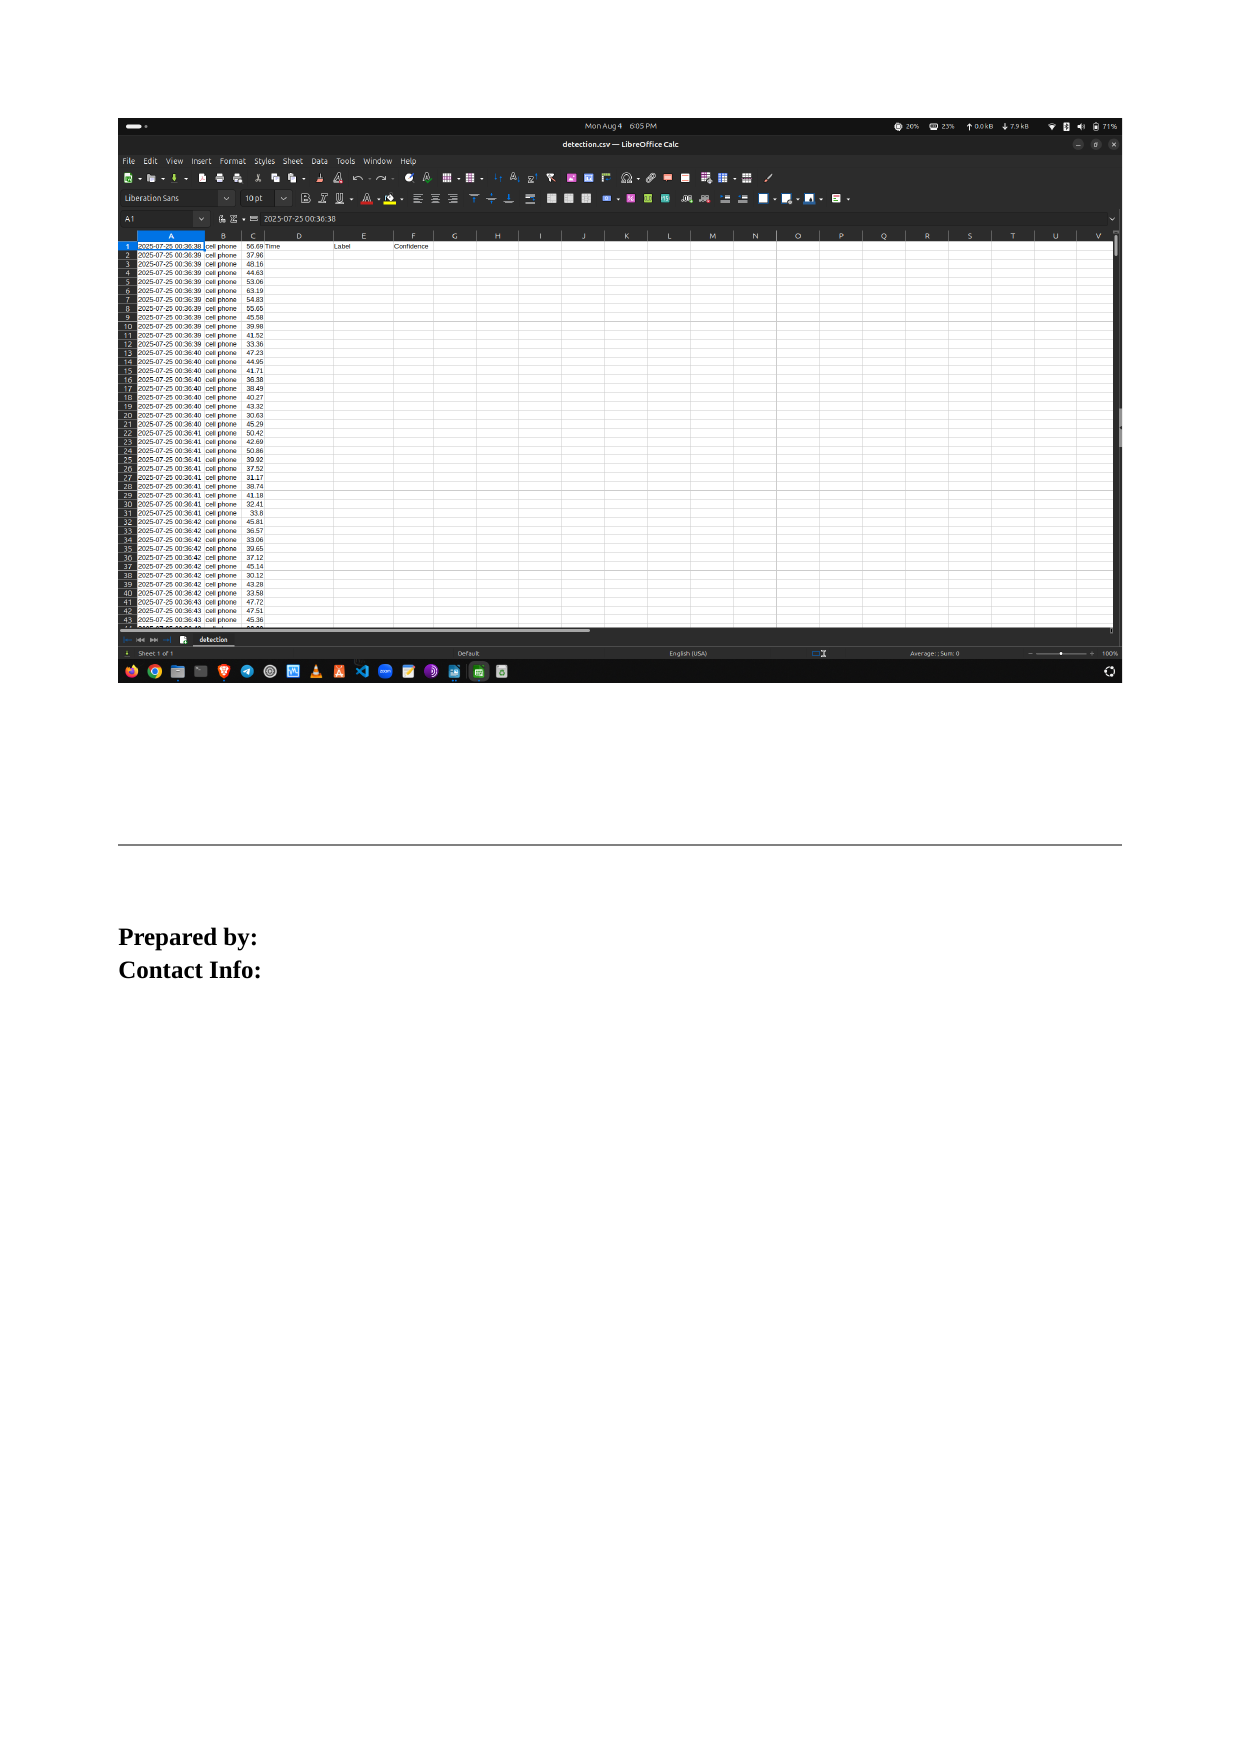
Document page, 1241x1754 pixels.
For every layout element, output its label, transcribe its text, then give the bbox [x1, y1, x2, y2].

picture [118, 118, 1123, 683]
text Prepared by: Contact Info: [118, 922, 1122, 983]
